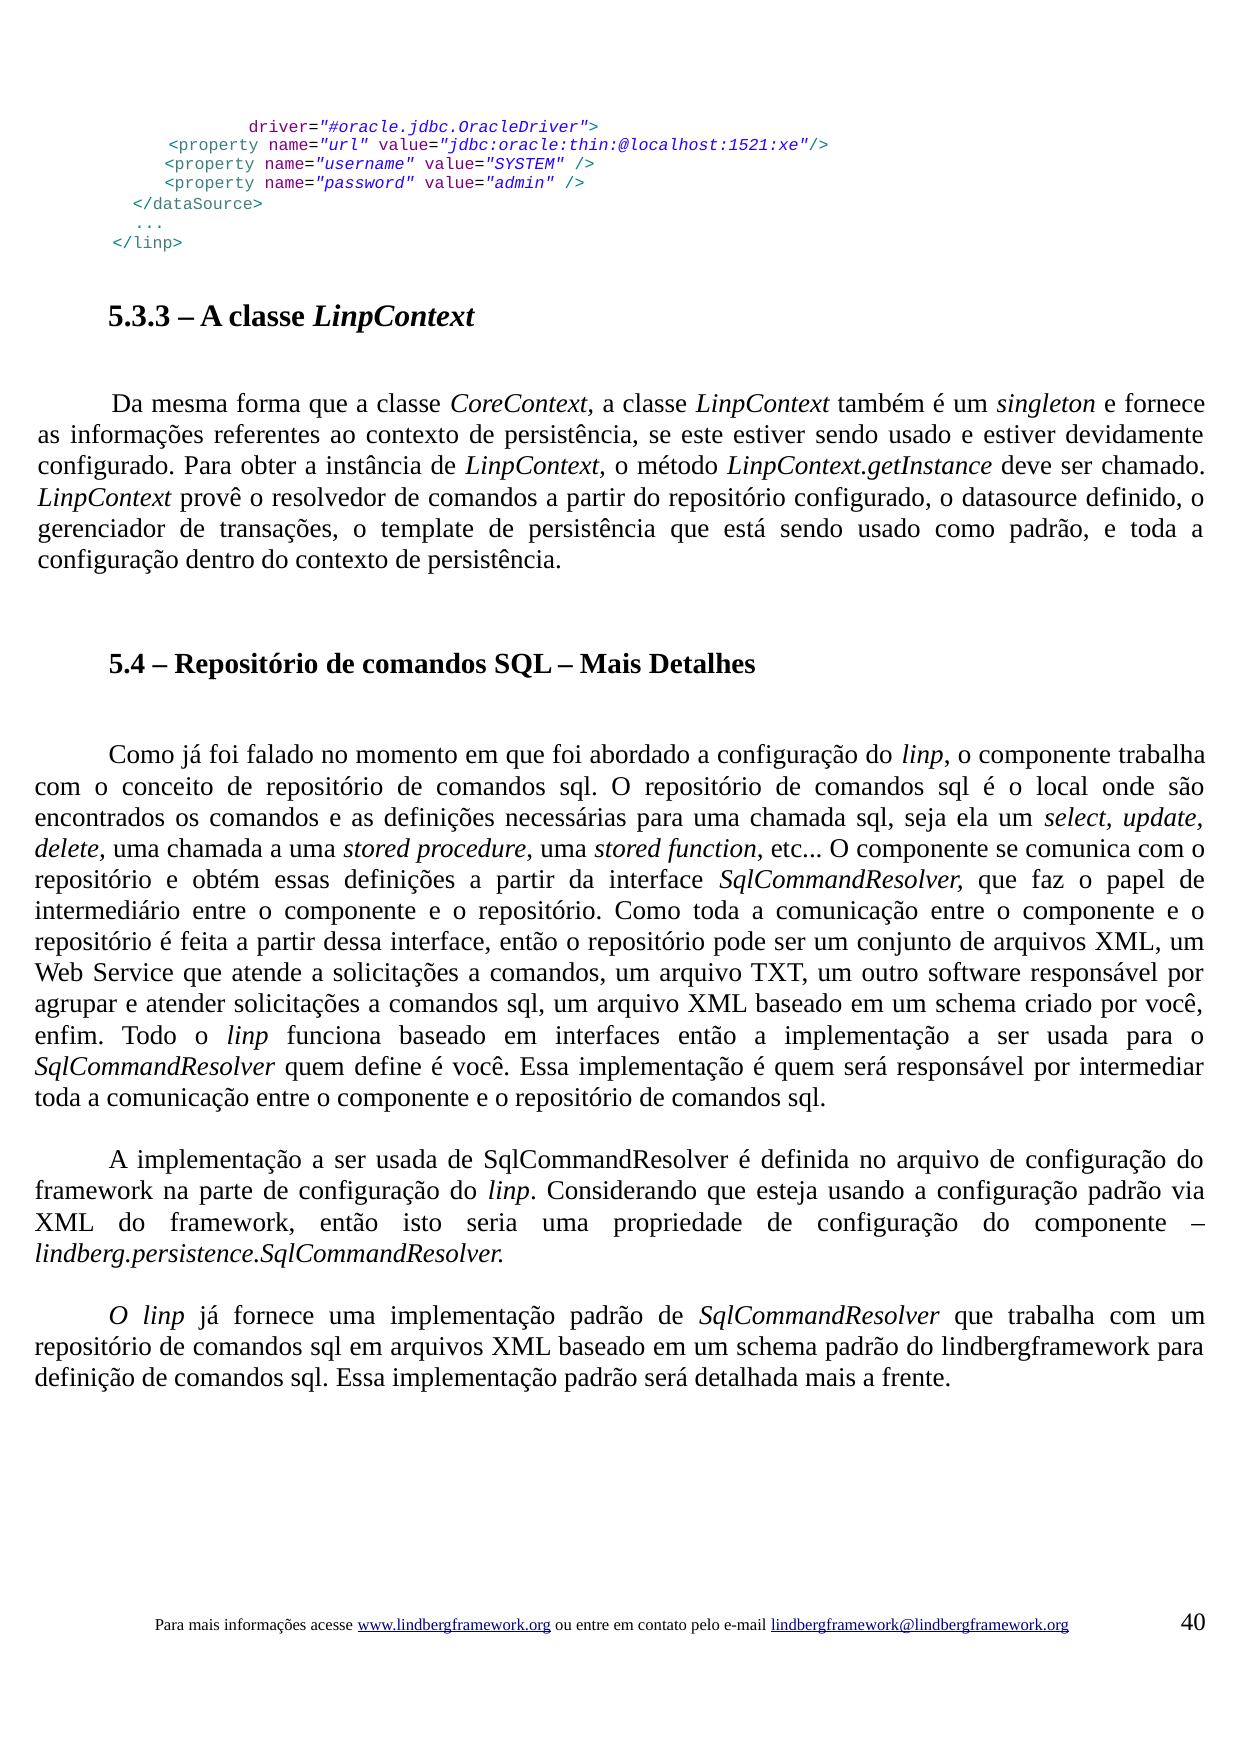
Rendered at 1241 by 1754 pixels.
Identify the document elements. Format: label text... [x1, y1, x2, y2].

text </dataSource> [34, 193, 1206, 214]
text Da mesma forma que a classe CoreContext, a classe LinpContext também é um singleton e fornece as informações referentes ao contexto de persistência, se este estiver sendo usado e estiver devidamente configurado. Para obter a instância de LinpContext, o método LinpContext.getInstance deve ser chamado. LinpContext provê o resolvedor de comandos a partir do repositório configurado, o datasource definido, o gerenciador de transações, o template de persistência que está sendo usado como padrão, e toda a configuração dentro do contexto de persistência. [37, 387, 1206, 574]
text <property name="url" value="jdbc:oracle:thin:@localhost:1521:xe"/> [34, 137, 1206, 156]
text <property name="password" value="admin" /> [34, 175, 1206, 193]
text <property name="username" value="SYSTEM" /> [34, 156, 1206, 175]
text Como já foi falado no momento em que foi abordado a configuração do linp, o componente trabalha com o conceito de repositório de comandos sql. O repositório de comandos sql é o local onde são encontrados os comandos e as definições necessárias para uma chamada sql, seja ela um select, update, delete, uma chamada a uma stored procedure, uma stored function, etc... O componente se comunica com o repositório e obtém essas definições a partir da interface SqlCommandResolver, que faz o papel de intermediário entre o componente e o repositório. Como toda a comunicação entre o componente e o repositório é feita a partir dessa interface, então o repositório pode ser um conjunto de arquivos XML, um Web Service que atende a solicitações a comandos, um arquivo TXT, um outro software responsável por agrupar e atender solicitações a comandos sql, um arquivo XML baseado em um schema criado por você, enfim. Todo o linp funciona baseado em interfaces então a implementação a ser usada para o SqlCommandResolver quem define é você. Essa implementação é quem será responsável por intermediar toda a comunicação entre o componente e o repositório de comandos sql. [34, 738, 1206, 1112]
text </linp> [34, 233, 1206, 254]
text ... [34, 214, 1206, 233]
subtitle 5.4 – Repositório de comandos SQL – Mais Detalhes [94, 646, 1206, 680]
text O linp já fornece uma implementação padrão de SqlCommandResolver que trabalha com um repositório de comandos sql em arquivos XML baseado em um schema padrão do lindbergframework para definição de comandos sql. Essa implementação padrão será detalhada mais a frente. [34, 1299, 1206, 1392]
subtitle 5.3.3 – A classe LinpContext [108, 297, 1206, 333]
text driver="#oracle.jdbc.OracleDriver"> [34, 118, 1206, 137]
text A implementação a ser usada de SqlCommandResolver é definida no arquivo de configuração do framework na parte de configuração do linp. Considerando que esteja usando a configuração padrão via XML do framework, então isto seria uma propriedade de configuração do componente – lindberg.persistence.SqlCommandResolver. [34, 1143, 1206, 1268]
